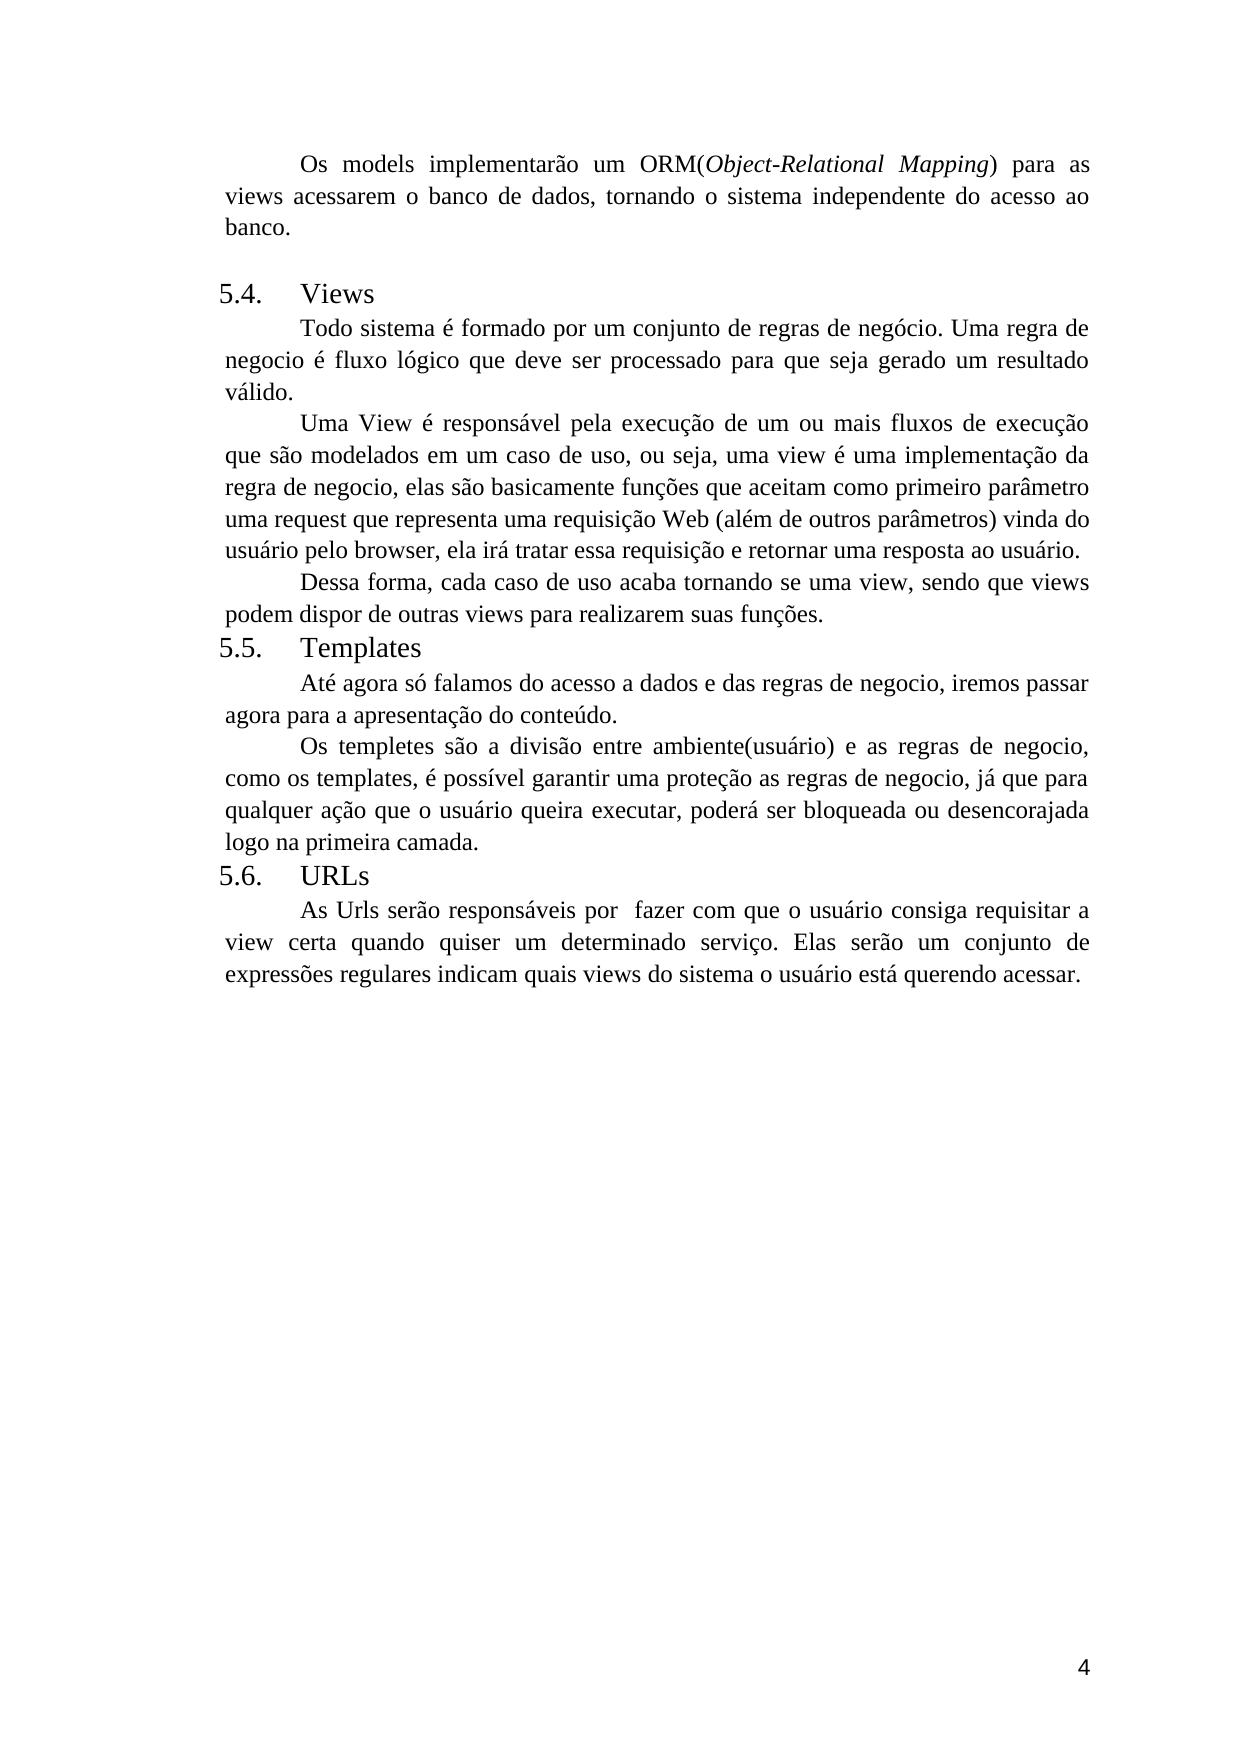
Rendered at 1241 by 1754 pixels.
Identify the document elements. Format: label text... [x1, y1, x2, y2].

text Dessa forma, cada caso de uso acaba tornando se uma view, sendo que views podem dispor de outras views para realizarem suas funções. [225, 568, 1090, 628]
list URLs [150, 859, 1090, 892]
text Os models implementarão um ORM(Object-Relational Mapping) para as views acessarem o banco de dados, tornando o sistema independente do acesso ao banco. [225, 150, 1090, 241]
text Os templetes são a divisão entre ambiente(usuário) e as regras de negocio, como os templates, é possível garantir uma proteção as regras de negocio, já que para qualquer ação que o usuário queira executar, poderá ser bloqueada ou desencorajada logo na primeira camada. [225, 732, 1090, 856]
list Templates [150, 632, 1090, 664]
text As Urls serão responsáveis por fazer com que o usuário consiga requisitar a view certa quando quiser um determinado serviço. Elas serão um conjunto de expressões regulares indicam quais views do sistema o usuário está querendo acessar. [225, 897, 1090, 988]
text Uma View é responsável pela execução de um ou mais fluxos de execução que são modelados em um caso de uso, ou seja, uma view é uma implementação da regra de negocio, elas são basicamente funções que aceitam como primeiro parâmetro uma request que representa uma requisição Web (além de outros parâmetros) vinda do usuário pelo browser, ela irá tratar essa requisição e retornar uma resposta ao usuário. [225, 409, 1090, 564]
text Até agora só falamos do acesso a dados e das regras de negocio, iremos passar agora para a apresentação do conteúdo. [225, 669, 1090, 728]
text Todo sistema é formado por um conjunto de regras de negócio. Uma regra de negocio é fluxo lógico que deve ser processado para que seja gerado um resultado válido. [225, 314, 1090, 405]
list Views [150, 277, 1090, 309]
